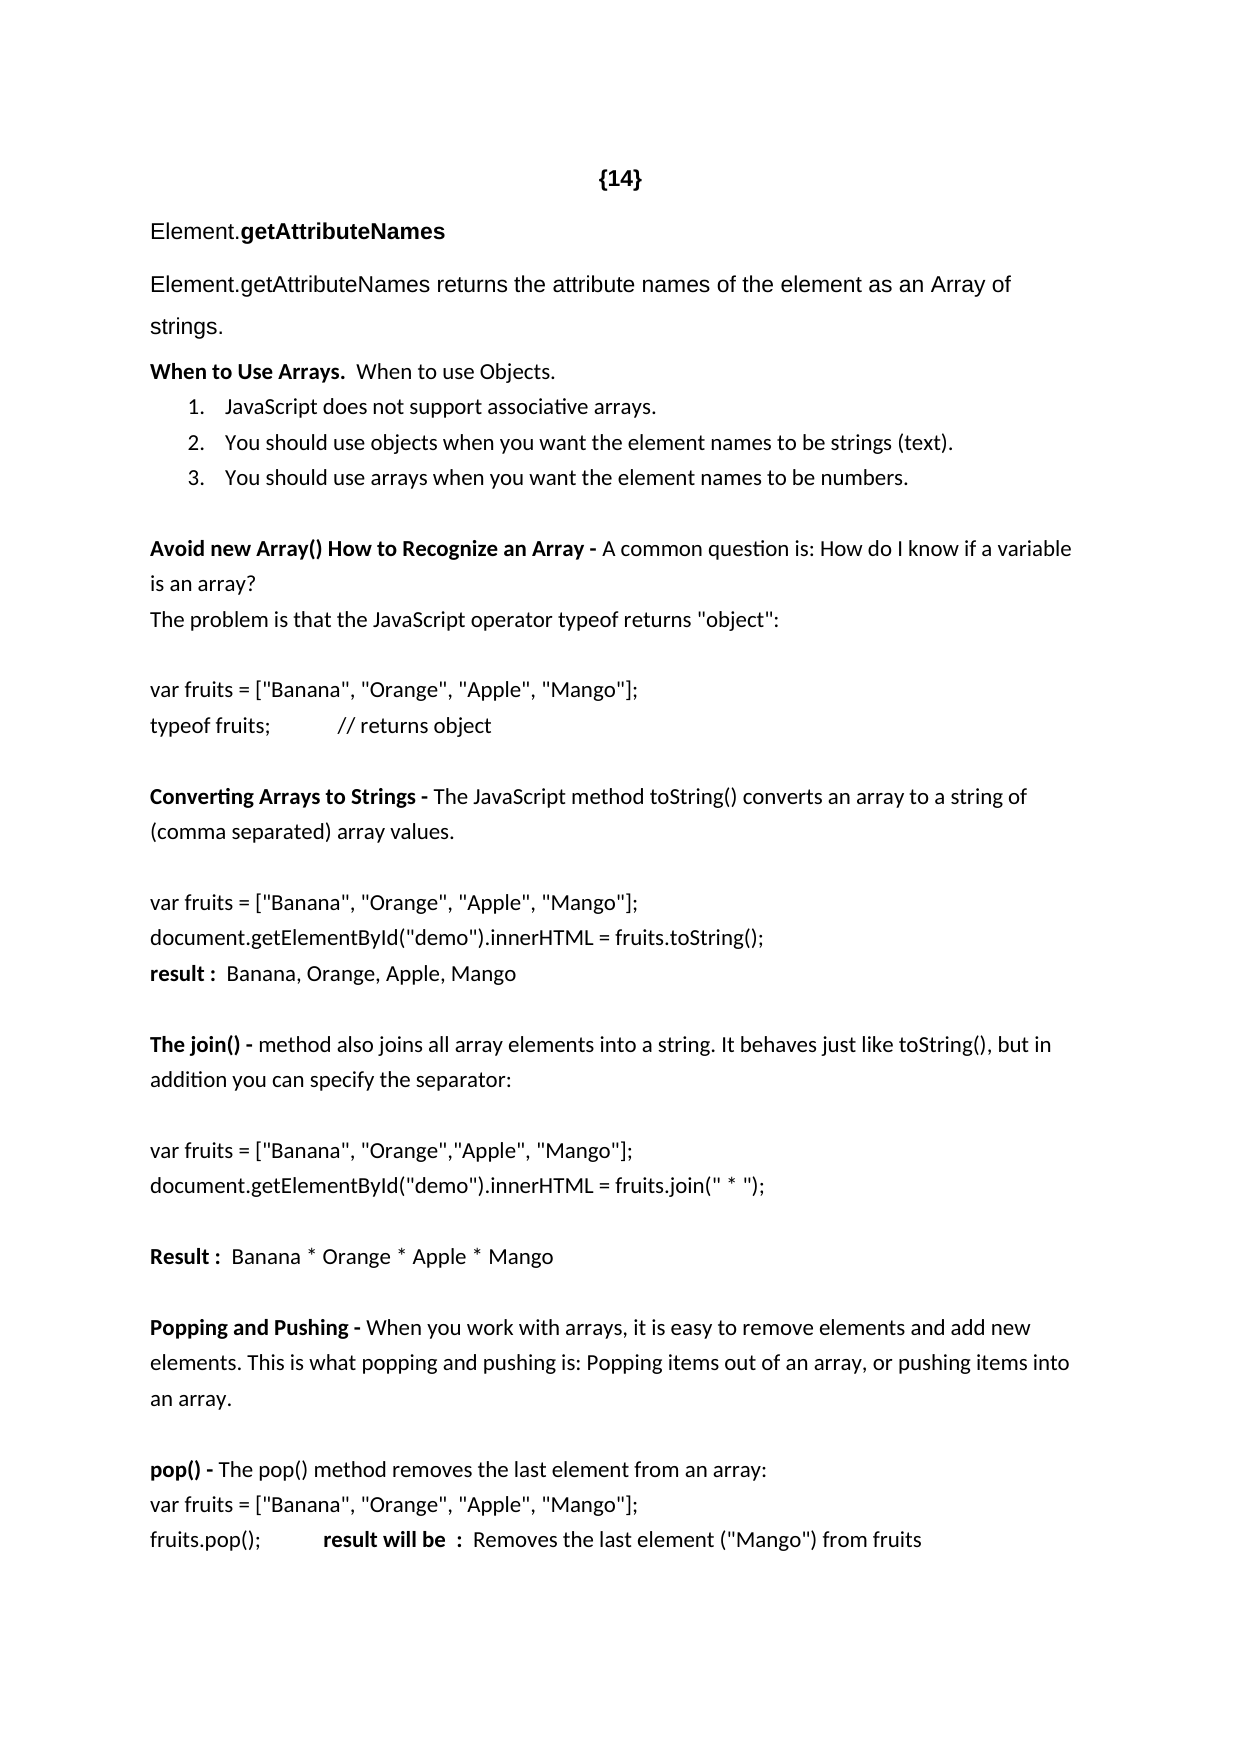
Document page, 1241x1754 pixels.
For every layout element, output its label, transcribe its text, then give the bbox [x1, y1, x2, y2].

text Element.getAttributeNames [150, 203, 1090, 244]
text Converting Arrays to Strings - The JavaScript method toString() converts an array to a string of (comma separated) array values. [150, 776, 1090, 847]
text The join() - method also joins all array elements into a string. It behaves just like toString(), but in addition you can specify the separator: [150, 1024, 1090, 1094]
text fruits.pop(); result will be : Removes the last element ("Mango") from fruits [150, 1519, 1090, 1555]
text Avoid new Array() How to Recognize an Array - A common question is: How do I know if a variable is an array? [150, 528, 1090, 599]
text var fruits = ["Banana", "Orange", "Apple", "Mango"]; [150, 882, 1090, 917]
text Popping and Pushing - When you work with arrays, it is easy to remove elements and add new elements. This is what popping and pushing is: Popping items out of an array, or pushing items into an array. [150, 1307, 1090, 1413]
text {14} [150, 150, 1090, 191]
text result : Banana, Orange, Apple, Mango [150, 953, 1090, 988]
text var fruits = ["Banana", "Orange", "Apple", "Mango"]; [150, 669, 1090, 705]
list You should use objects when you want the element names to be strings (text). [187, 422, 1090, 457]
text document.getElementById("demo").innerHTML = fruits.toString(); [150, 917, 1090, 953]
text Element.getAttributeNames returns the attribute names of the element as an Array of strings. [150, 256, 1090, 339]
text typeof fruits; // returns object [150, 705, 1090, 740]
text pop() - The pop() method removes the last element from an array: [150, 1449, 1090, 1484]
text When to Use Arrays. When to use Objects. [150, 351, 1090, 386]
text Result : Banana * Orange * Apple * Mango [150, 1236, 1090, 1272]
text document.getElementById("demo").innerHTML = fruits.join(" * "); [150, 1165, 1090, 1201]
list JavaScript does not support associative arrays. [187, 386, 1090, 422]
text var fruits = ["Banana", "Orange", "Apple", "Mango"]; [150, 1484, 1090, 1519]
list You should use arrays when you want the element names to be numbers. [187, 457, 1090, 492]
text The problem is that the JavaScript operator typeof returns "object": [150, 599, 1090, 634]
text var fruits = ["Banana", "Orange","Apple", "Mango"]; [150, 1130, 1090, 1165]
